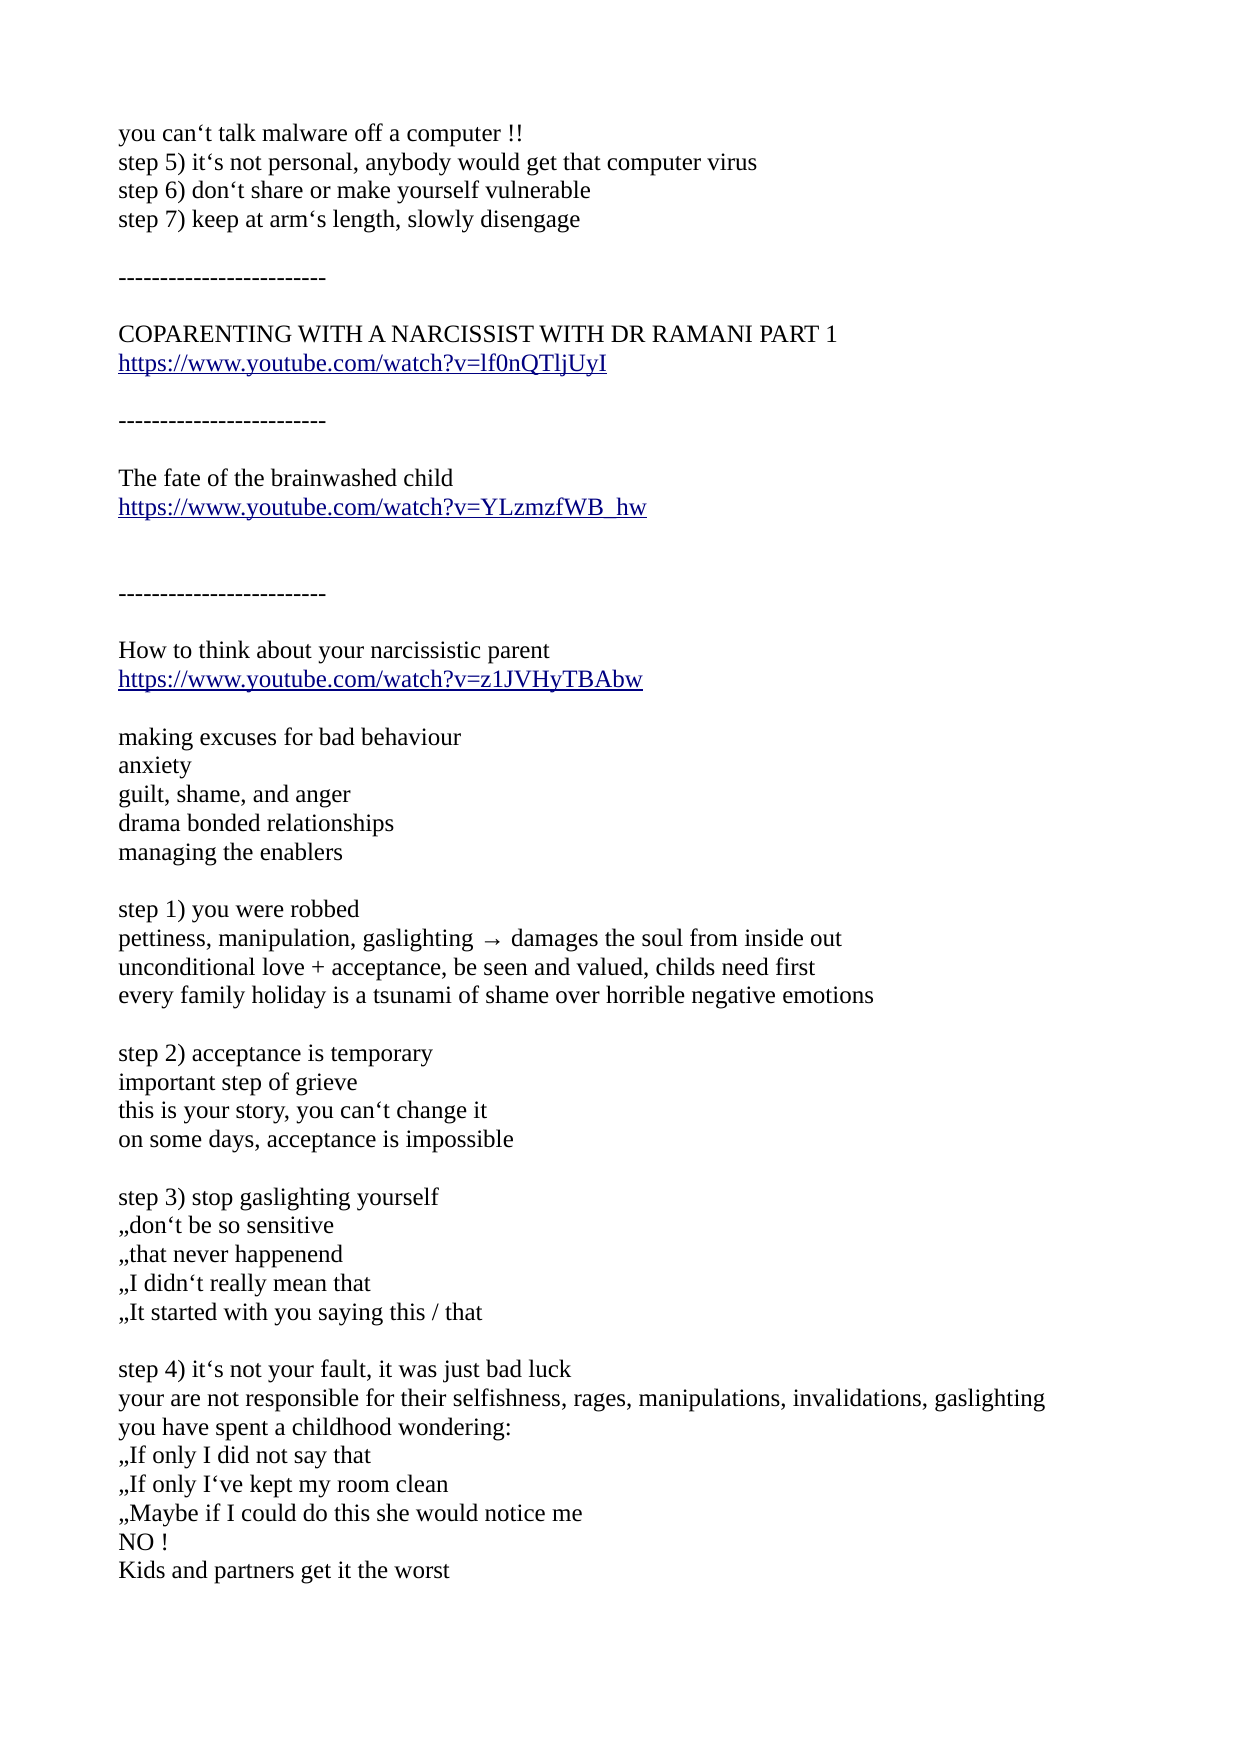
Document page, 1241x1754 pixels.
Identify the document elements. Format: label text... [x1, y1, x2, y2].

text Kids and partners get it the worst [118, 1556, 1122, 1584]
text „If only I did not say that [118, 1441, 1122, 1469]
text step 5) it‘s not personal, anybody would get that computer virus [118, 147, 1122, 176]
text step 6) don‘t share or make yourself vulnerable [118, 176, 1122, 204]
text „don‘t be so sensitive [118, 1211, 1122, 1239]
text you have spent a childhood wondering: [118, 1412, 1122, 1441]
text The fate of the brainwashed child [118, 463, 1122, 492]
text making excuses for bad behaviour [118, 722, 1122, 751]
text step 2) acceptance is temporary [118, 1038, 1122, 1067]
text https://www.youtube.com/watch?v=YLzmzfWB_hw [118, 492, 1122, 521]
text unconditional love + acceptance, be seen and valued, childs need first [118, 952, 1122, 981]
text COPARENTING WITH A NARCISSIST WITH DR RAMANI PART 1 [118, 319, 1122, 348]
text step 3) stop gaslighting yourself [118, 1182, 1122, 1211]
text NO ! [118, 1527, 1122, 1556]
text every family holiday is a tsunami of shame over horrible negative emotions [118, 981, 1122, 1009]
text „Maybe if I could do this she would notice me [118, 1498, 1122, 1527]
text guilt, shame, and anger [118, 779, 1122, 808]
text step 7) keep at arm‘s length, slowly disengage [118, 204, 1122, 233]
text on some days, acceptance is impossible [118, 1124, 1122, 1153]
text ------------------------- [118, 578, 1122, 607]
text anxiety [118, 751, 1122, 779]
text „I didn‘t really mean that [118, 1268, 1122, 1297]
text important step of grieve [118, 1067, 1122, 1096]
text step 1) you were robbed [118, 894, 1122, 923]
text step 4) it‘s not your fault, it was just bad luck [118, 1354, 1122, 1383]
text drama bonded relationships [118, 808, 1122, 837]
text How to think about your narcissistic parent [118, 636, 1122, 664]
text „It started with you saying this / that [118, 1297, 1122, 1326]
text „If only I‘ve kept my room clean [118, 1469, 1122, 1498]
text https://www.youtube.com/watch?v=lf0nQTljUyI [118, 348, 1122, 377]
text you can‘t talk malware off a computer !! [118, 118, 1122, 147]
text this is your story, you can‘t change it [118, 1096, 1122, 1124]
text managing the enablers [118, 837, 1122, 866]
text ------------------------- [118, 406, 1122, 434]
text pettiness, manipulation, gaslighting → damages the soul from inside out [118, 923, 1122, 952]
text https://www.youtube.com/watch?v=z1JVHyTBAbw [118, 664, 1122, 693]
text ------------------------- [118, 262, 1122, 291]
text „that never happenend [118, 1239, 1122, 1268]
text your are not responsible for their selfishness, rages, manipulations, invalidations, gaslighting [118, 1383, 1122, 1412]
